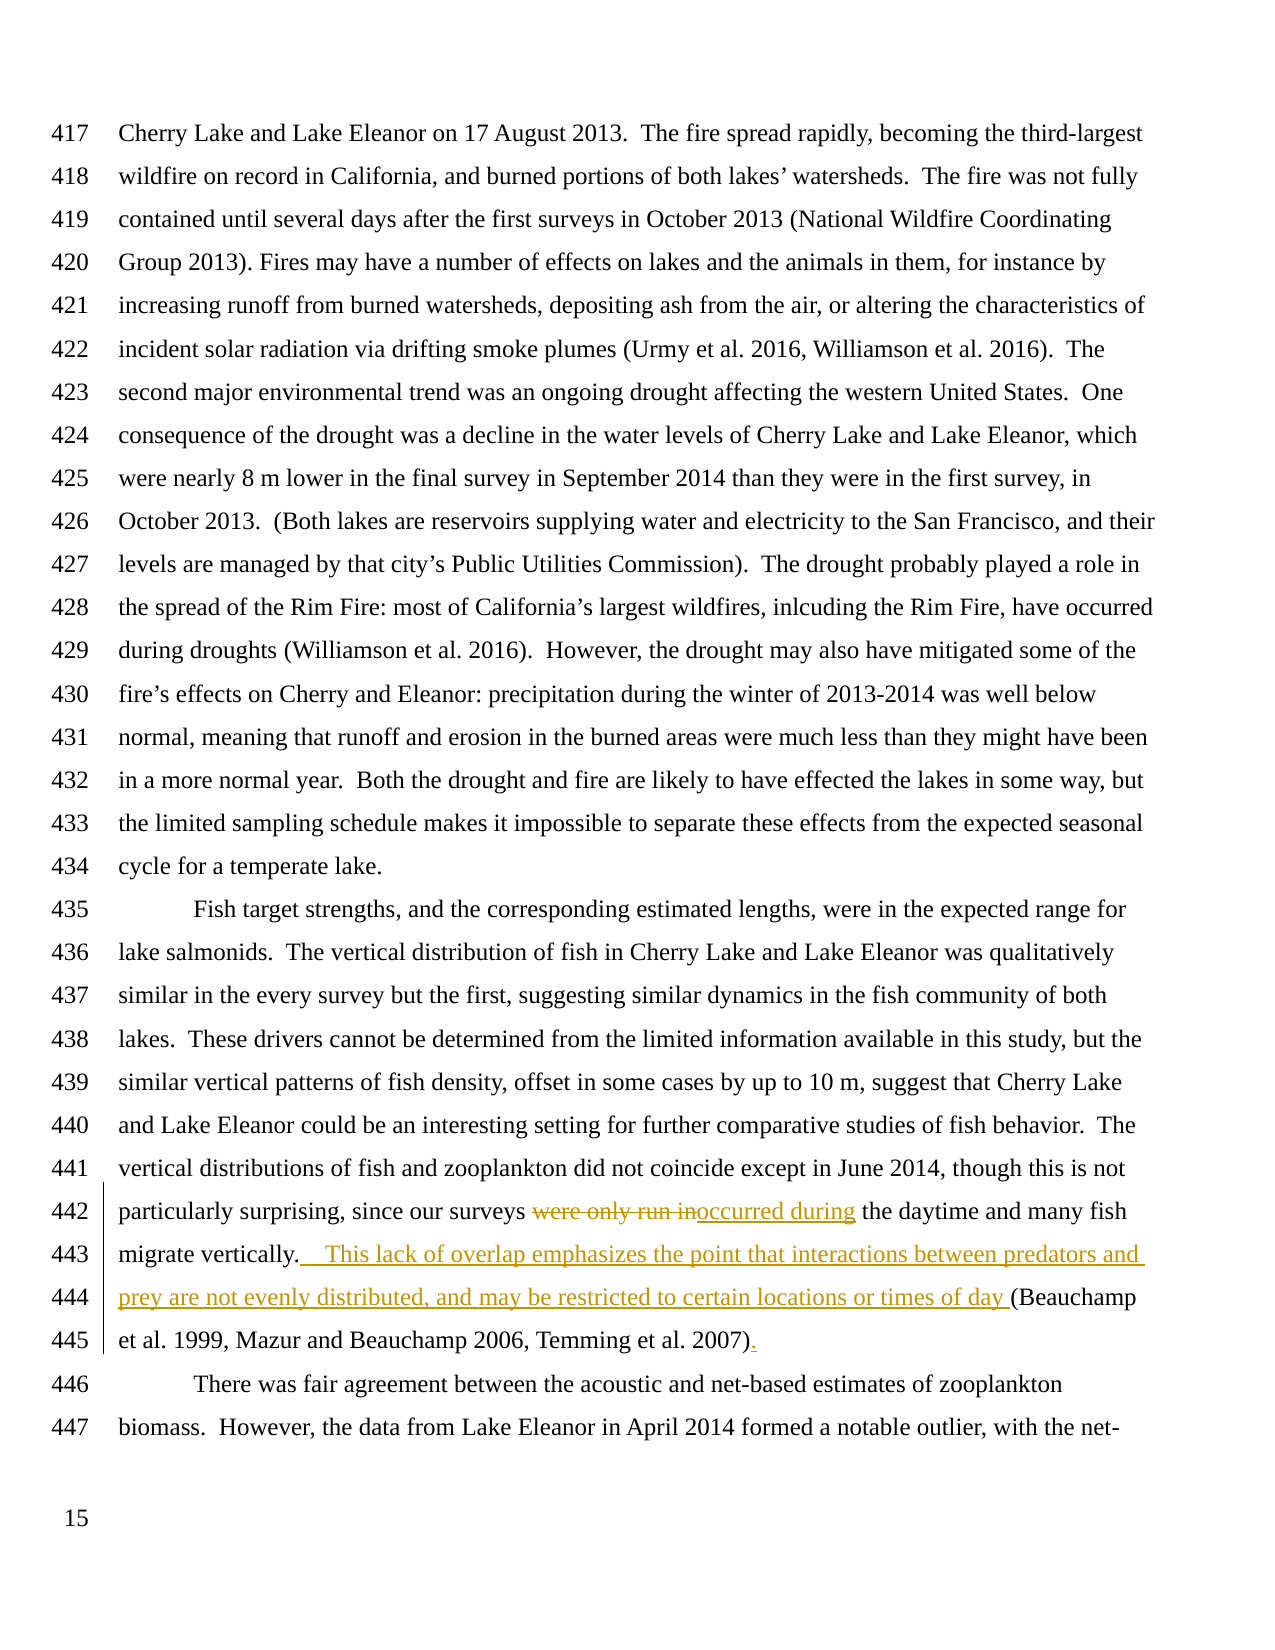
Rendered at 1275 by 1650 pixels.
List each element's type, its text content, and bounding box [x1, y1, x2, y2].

text There was fair agreement between the acoustic and net-based estimates of zooplankton biomass. However, the data from Lake Eleanor in April 2014 formed a notable outlier, with the net-based biovolume much lower relative to the acoustic biomass than expected, based on the other samples. A relatively strong scattering layer was visible near the surface along the entire survey track. This layer, along with weaker-than-average zooplankton TS (Table 1), accounted for the high acoustic biomass. The small biovolume estimate is accurate, at least based on the net sample (0.5 mL of zooplankton from a total filtered volume of 15 m3). The discrepancy between these two measures is probably due to some combination of random variability in the net sample and uncertainty in our TS estimates. Regardless, regressions with and without this outlier produced positive slopes. Without it, the slope was significantly different from zero with a value of 0.34 mL mg-1. Wiebe et al. (1975)⁠ found that displacement biovolume DV and wet weight WW of marine zooplankton were related by the equation [118, 1369, 1157, 1441]
text Cherry Lake and Lake Eleanor on 17 August 2013. The fire spread rapidly, becoming the third-largest wildfire on record in California, and burned portions of both lakes’ watersheds. The fire was not fully contained until several days after the first surveys in October 2013 (National Wildfire Coordinating Group 2013)⁠. Fires may have a number of effects on lakes and the animals in them, for instance by increasing runoff from burned watersheds, depositing ash from the air, or altering the characteristics of incident solar radiation via drifting smoke plumes (Urmy et al. 2016, Williamson et al. 2016)⁠. The second major environmental trend was an ongoing drought affecting the western United States. One consequence of the drought was a decline in the water levels of Cherry Lake and Lake Eleanor, which were nearly 8 m lower in the final survey in September 2014 than they were in the first survey, in October 2013. (Both lakes are reservoirs supplying water and electricity to the San Francisco, and their levels are managed by that city’s Public Utilities Commission). The drought probably played a role in the spread of the Rim Fire: most of California’s largest wildfires, inlcuding the Rim Fire, have occurred during droughts (Williamson et al. 2016)⁠. However, the drought may also have mitigated some of the fire’s effects on Cherry and Eleanor: precipitation during the winter of 2013-2014 was well below normal, meaning that runoff and erosion in the burned areas were much less than they might have been in a more normal year. Both the drought and fire are likely to have effected the lakes in some way, but the limited sampling schedule makes it impossible to separate these effects from the expected seasonal cycle for a temperate lake. [118, 118, 1157, 880]
text Fish target strengths, and the corresponding estimated lengths, were in the expected range for lake salmonids. The vertical distribution of fish in Cherry Lake and Lake Eleanor was qualitatively similar in the every survey but the first, suggesting similar dynamics in the fish community of both lakes. These drivers cannot be determined from the limited information available in this study, but the similar vertical patterns of fish density, offset in some cases by up to 10 m, suggest that Cherry Lake and Lake Eleanor could be an interesting setting for further comparative studies of fish behavior. The vertical distributions of fish and zooplankton did not coincide except in June 2014, though this is not particularly surprising, since our surveys occurred during the daytime and many fish migrate vertically. This lack of overlap emphasizes the point that interactions between predators and prey are not evenly distributed, and may be restricted to certain locations or times of day (Beauchamp et al. 1999, Mazur and Beauchamp 2006, Temming et al. 2007)⁠. [118, 894, 1157, 1354]
